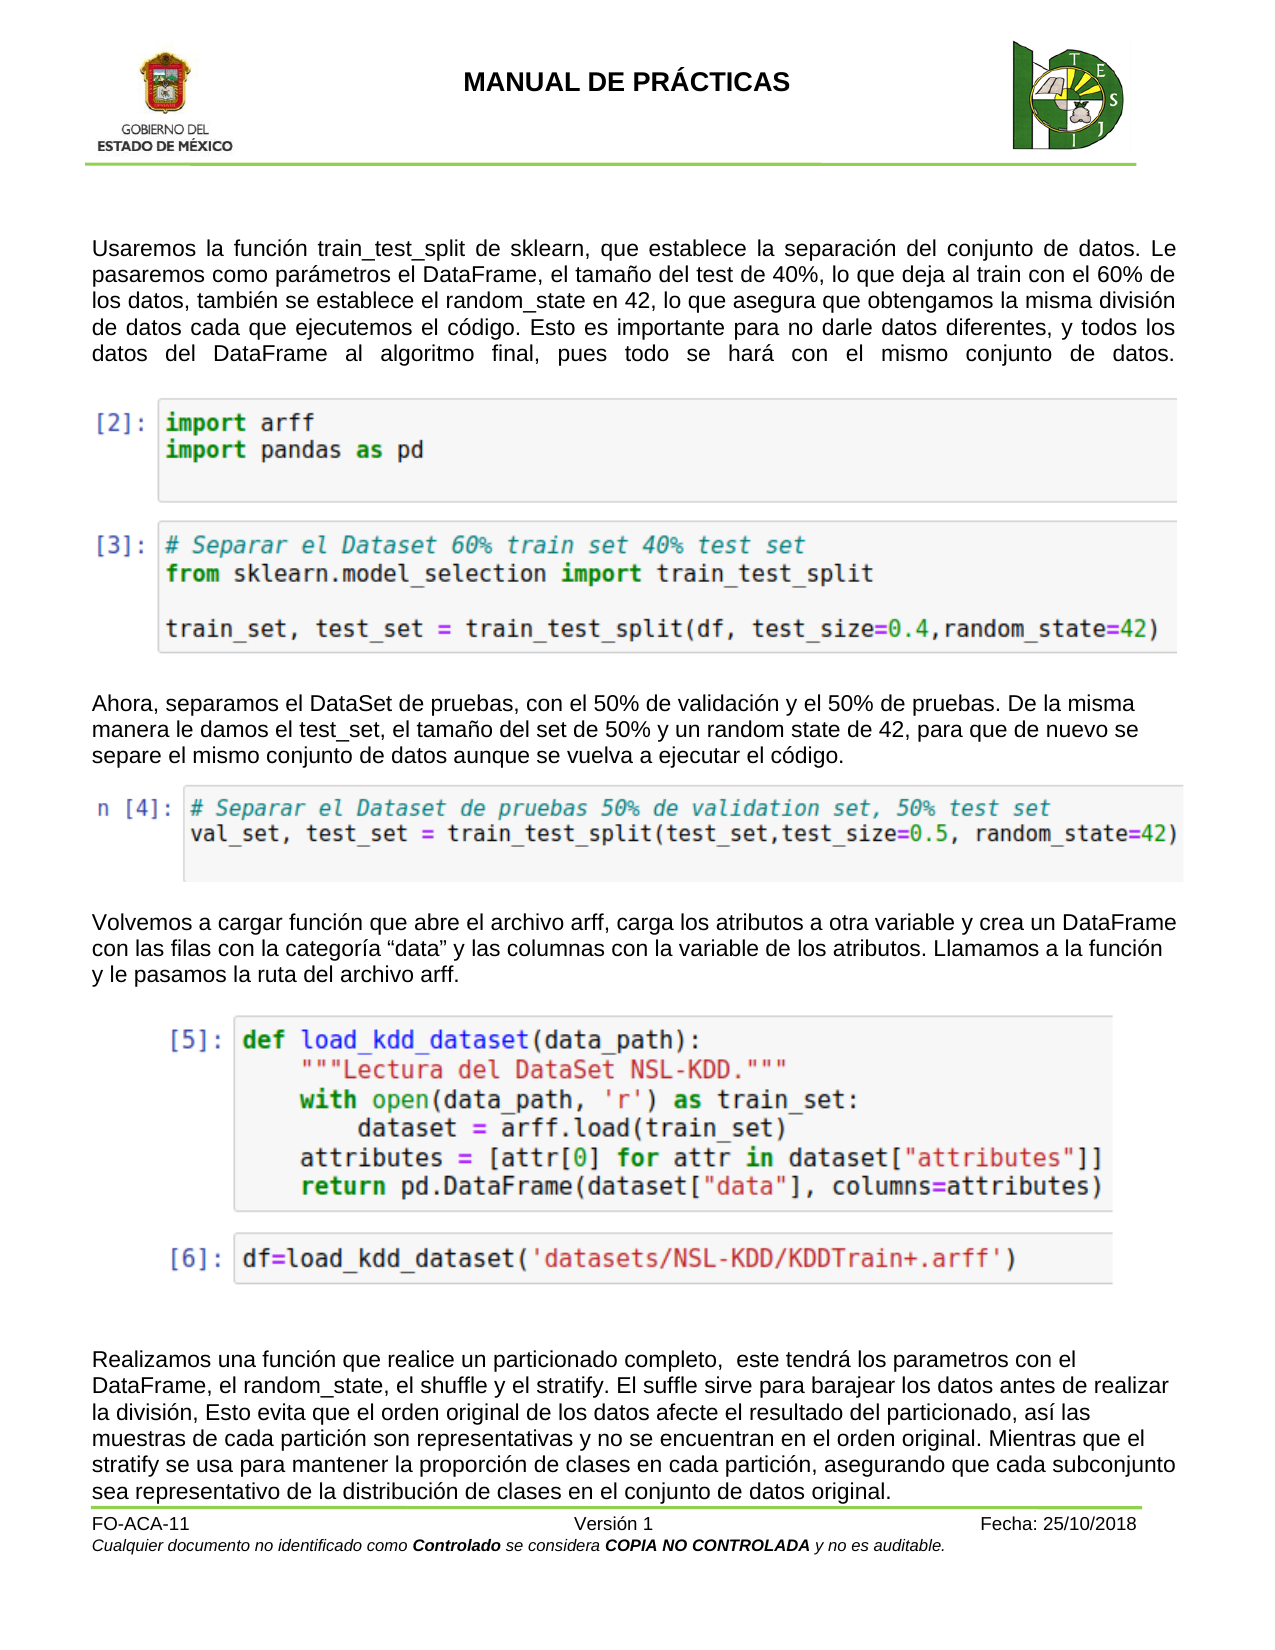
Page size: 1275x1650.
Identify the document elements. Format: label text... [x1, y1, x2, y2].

text Volvemos a cargar función que abre el archivo arff, carga los atributos a otra variable y crea un DataFrame con las filas con la categoría “data” y las columnas con la variable de los atributos. Llamamos a la función y le pasamos la ruta del archivo arff. [92, 908, 1177, 1319]
picture [98, 774, 1184, 882]
text Ahora, separamos el DataSet de pruebas, con el 50% de validación y el 50% de pruebas. De la misma manera le damos el test_set, el tamaño del set de 50% y un random state de 42, para que de nuevo se separe el mismo conjunto de datos aunque se vuelva a ejecutar el código. [92, 690, 1177, 908]
picture [89, 41, 235, 160]
picture [168, 1001, 1113, 1294]
text Usaremos la función train_test_split de sklearn, que establece la separación del conjunto de datos. Le pasaremos como parámetros el DataFrame, el tamaño del test de 40%, lo que deja al train con el 60% de los datos, también se establece el random_state en 42, lo que asegura que obtengamos la misma división de datos cada que ejecutemos el código. Esto es importante para no darle datos diferentes, y todos los datos del DataFrame al algoritmo final, pues todo se hará con el mismo conjunto de datos. [92, 235, 1177, 385]
picture [1012, 40, 1130, 156]
picture [91, 385, 1177, 664]
text Realizamos una función que realice un particionado completo, este tendrá los parametros con el DataFrame, el random_state, el shuffle y el stratify. El suffle sirve para barajear los datos antes de realizar la división, Esto evita que el orden original de los datos afecte el resultado del particionado, así las muestras de cada partición son representativas y no se encuentran en el orden original. Mientras que el stratify se usa para mantener la proporción de clases en cada partición, asegurando que cada subconjunto sea representativo de la distribución de clases en el conjunto de datos original. [92, 1319, 1177, 1504]
text [92, 664, 1177, 690]
